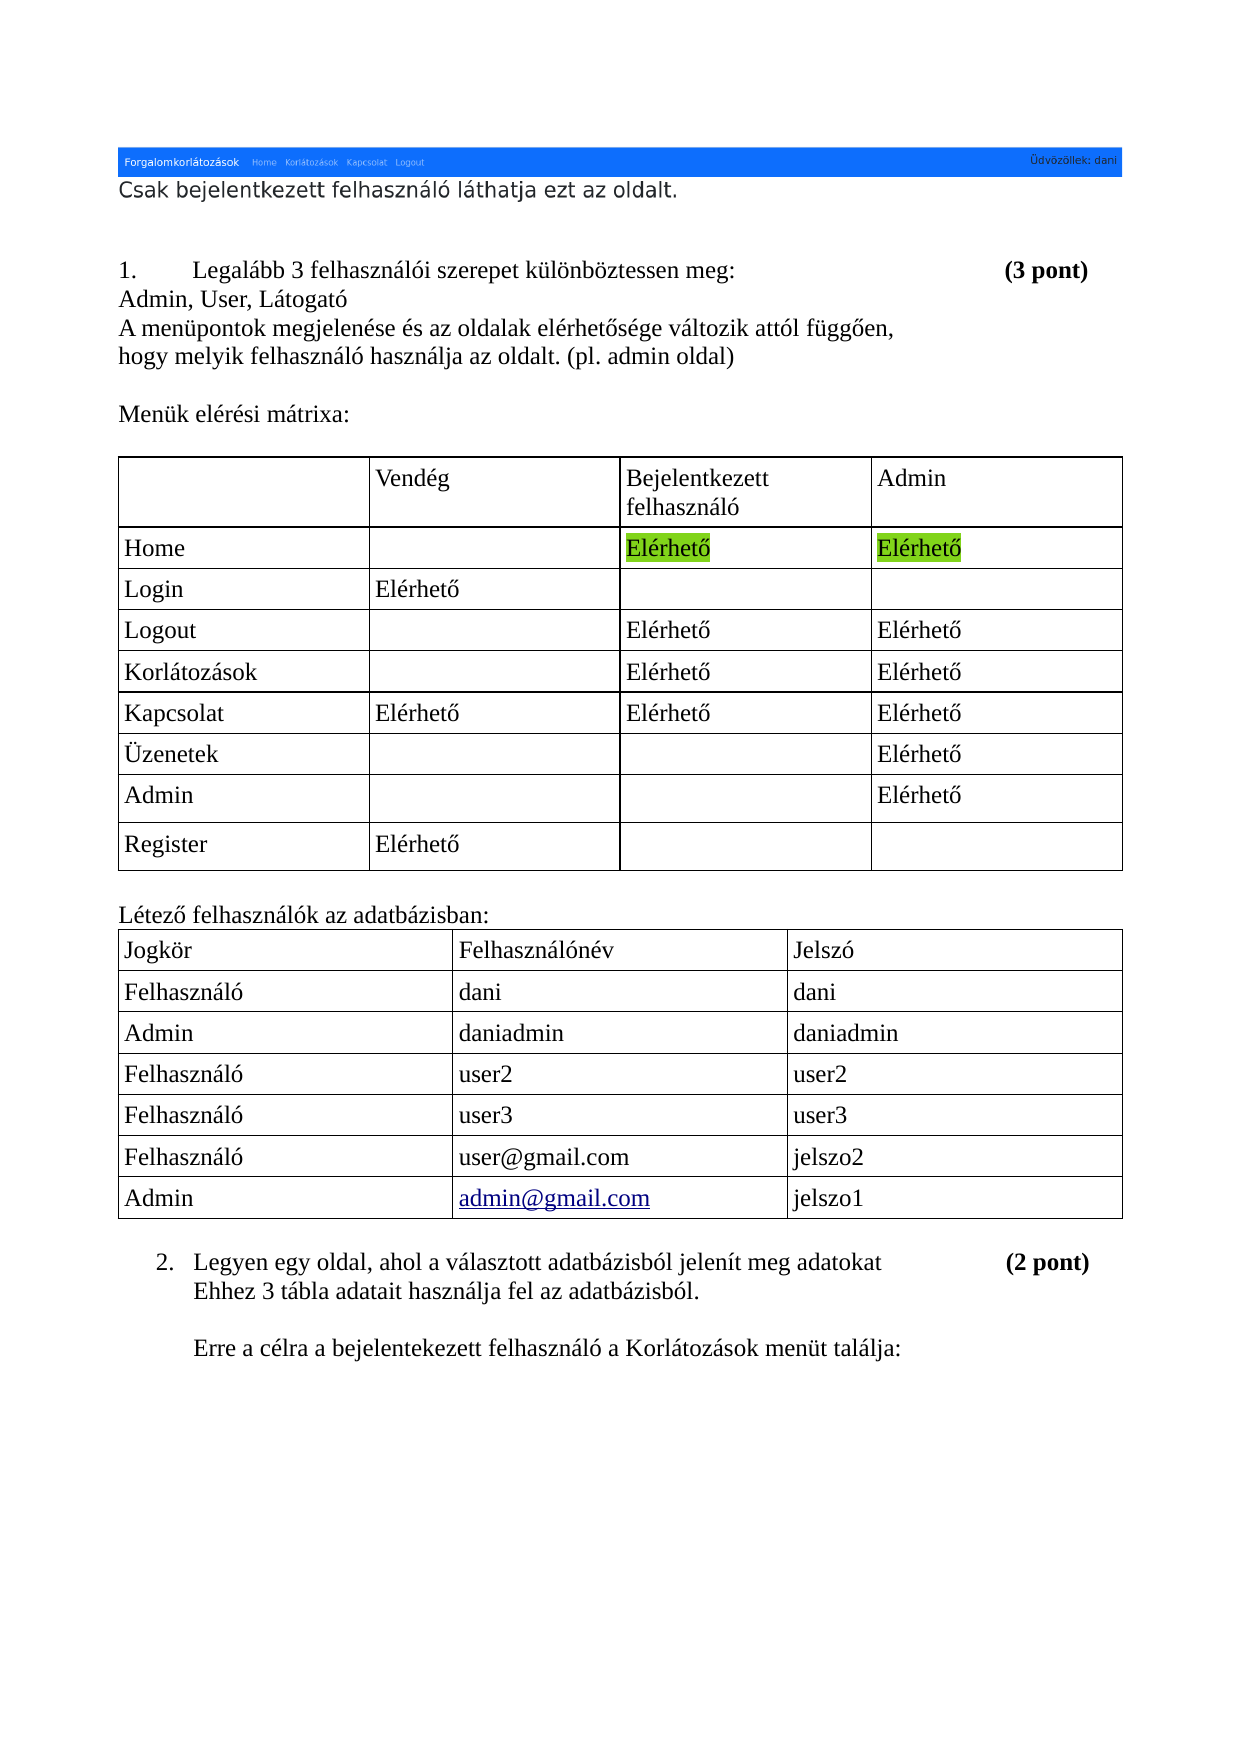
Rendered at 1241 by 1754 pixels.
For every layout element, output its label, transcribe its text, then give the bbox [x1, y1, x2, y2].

table_cell Elérhető [621, 693, 871, 733]
table_cell Elérhető [872, 693, 1122, 733]
table_cell Elérhető [872, 651, 1122, 691]
table_cell user3 [788, 1095, 1122, 1135]
table_cell Elérhető [872, 775, 1122, 822]
text Létező felhasználók az adatbázisban: [118, 900, 1122, 929]
table_cell Elérhető [872, 734, 1122, 774]
table_cell Register [119, 823, 369, 870]
table_cell user@gmail.com [453, 1136, 787, 1176]
table_cell Admin [119, 775, 369, 822]
table_cell Elérhető [621, 651, 871, 691]
table_header Jogkör [119, 930, 452, 970]
table_cell user2 [788, 1054, 1122, 1094]
table_cell admin@gmail.com [453, 1177, 787, 1217]
table_cell Elérhető [370, 569, 619, 609]
table_cell Felhasználó [119, 1095, 452, 1135]
table_cell daniadmin [453, 1012, 787, 1052]
table_cell [370, 651, 619, 691]
table_cell Üzenetek [119, 734, 369, 774]
table_cell Elérhető [370, 693, 619, 733]
table_cell jelszo2 [788, 1136, 1122, 1176]
table_cell [370, 528, 619, 568]
text Menük elérési mátrixa: [118, 399, 1122, 428]
table_cell Felhasználó [119, 1054, 452, 1094]
list Legalább 3 felhasználói szerepet különböztessen meg: (3 pont) Admin, User, Látogató A menüpontok megjelenése és az oldalak elérhetősége változik attól függően, hogy melyik felhasználó használja az oldalt. (pl. admin oldal) [118, 256, 1122, 370]
table_cell user3 [453, 1095, 787, 1135]
table_cell [872, 569, 1122, 609]
table_cell Kapcsolat [119, 693, 369, 733]
table_cell Admin [119, 1177, 452, 1217]
table_cell Elérhető [370, 823, 619, 870]
list Legyen egy oldal, ahol a választott adatbázisból jelenít meg adatokat (2 pont) Ehhez 3 tábla adatait használja fel az adatbázisból. [156, 1247, 1122, 1305]
table_cell [621, 734, 871, 774]
table_cell Login [119, 569, 369, 609]
table_cell user2 [453, 1054, 787, 1094]
table_cell jelszo1 [788, 1177, 1122, 1217]
table_cell [621, 775, 871, 822]
table_cell Elérhető [872, 528, 1122, 568]
table_header Vendég [370, 458, 619, 526]
table_header Jelszó [788, 930, 1122, 970]
table_header [119, 458, 369, 526]
picture [118, 146, 1123, 256]
table_cell Logout [119, 610, 369, 650]
table_cell [872, 823, 1122, 870]
table_cell Elérhető [621, 528, 871, 568]
table_cell daniadmin [788, 1012, 1122, 1052]
table_cell Korlátozások [119, 651, 369, 691]
table_cell [621, 823, 871, 870]
table_cell [370, 775, 619, 822]
table_cell Admin [119, 1012, 452, 1052]
table_header Felhasználónév [453, 930, 787, 970]
table_cell [621, 569, 871, 609]
table_cell Felhasználó [119, 1136, 452, 1176]
table_cell Elérhető [621, 610, 871, 650]
table_cell [370, 610, 619, 650]
table_cell dani [788, 971, 1122, 1011]
list Erre a célra a bejelentekezett felhasználó a Korlátozások menüt találja: [193, 1333, 1122, 1362]
table_header Bejelentkezett felhasználó [621, 458, 871, 526]
table_header Admin [872, 458, 1122, 526]
table_cell Elérhető [872, 610, 1122, 650]
table_cell Home [119, 528, 369, 568]
table_cell dani [453, 971, 787, 1011]
table_cell Felhasználó [119, 971, 452, 1011]
table_cell [370, 734, 619, 774]
